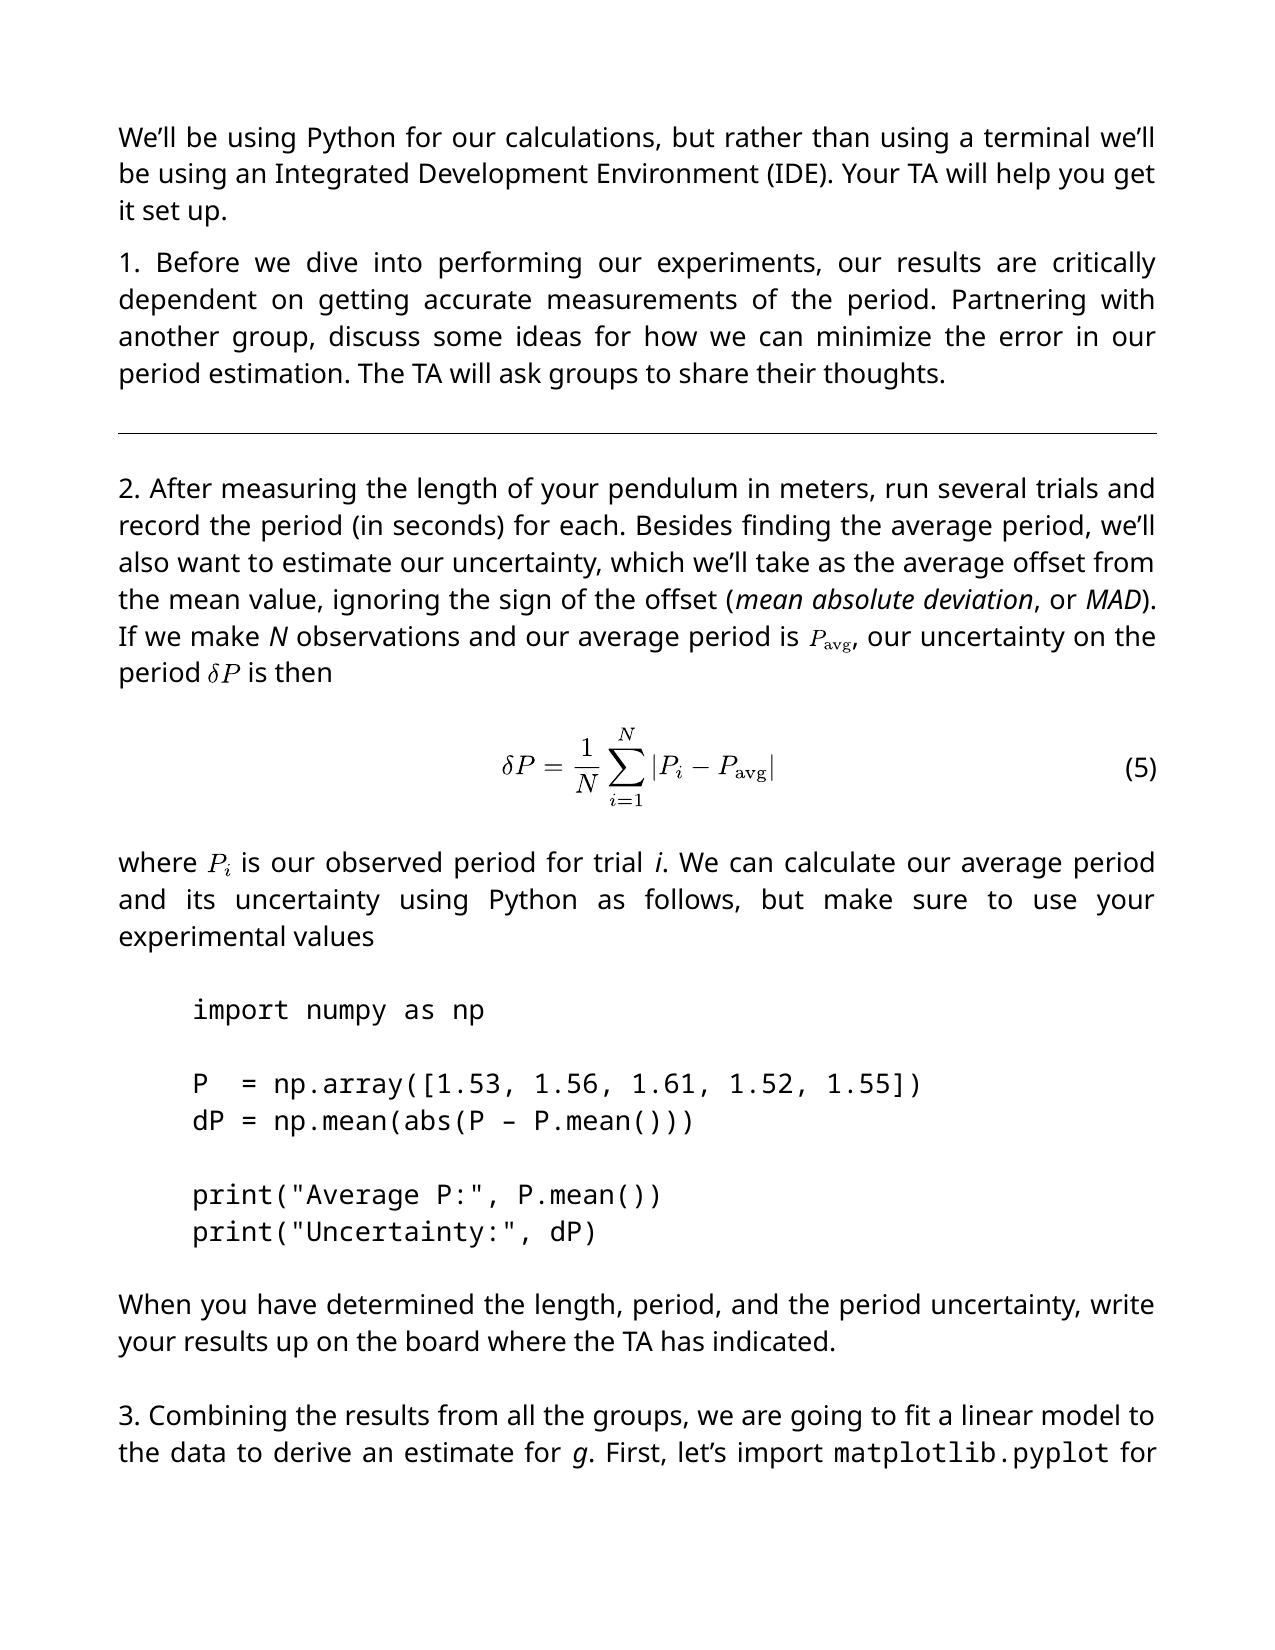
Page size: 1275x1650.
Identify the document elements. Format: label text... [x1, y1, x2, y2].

text We’ll be using Python for our calculations, but rather than using a terminal we’ll be using an Integrated Development Environment (IDE). Your TA will help you get it set up. [118, 118, 1157, 229]
text [118, 728, 621, 806]
text print("Uncertainty:", dP) [118, 1212, 1157, 1249]
text (5) [636, 728, 1157, 806]
text where is our observed period for trial i. We can calculate our average period and its uncertainty using Python as follows, but make sure to use your experimental values [118, 843, 1157, 954]
text 1. Before we dive into performing our experiments, our results are critically dependent on getting accurate measurements of the period. Partnering with another group, discuss some ideas for how we can minimize the error in our period estimation. The TA will ask groups to share their thoughts. [118, 244, 1157, 391]
text import numpy as np [118, 991, 1157, 1028]
text 3. Combining the results from all the groups, we are going to fit a linear model to the data to derive an estimate for g. First, let’s import matplotlib.pyplot for [118, 1396, 1157, 1470]
text print("Average P:", P.mean()) [118, 1175, 1157, 1212]
text 2. After measuring the length of your pendulum in meters, run several trials and record the period (in seconds) for each. Besides finding the average period, we’ll also want to estimate our uncertainty, which we’ll take as the average offset from the mean value, ignoring the sign of the offset (mean absolute deviation, or MAD). If we make N observations and our average period is , our uncertainty on the period is then [118, 469, 1157, 691]
text When you have determined the length, period, and the period uncertainty, write your results up on the board where the TA has indicated. [118, 1286, 1157, 1359]
text dP = np.mean(abs(P – P.mean())) [118, 1101, 1157, 1138]
text P = np.array([1.53, 1.56, 1.61, 1.52, 1.55]) [118, 1064, 1157, 1101]
